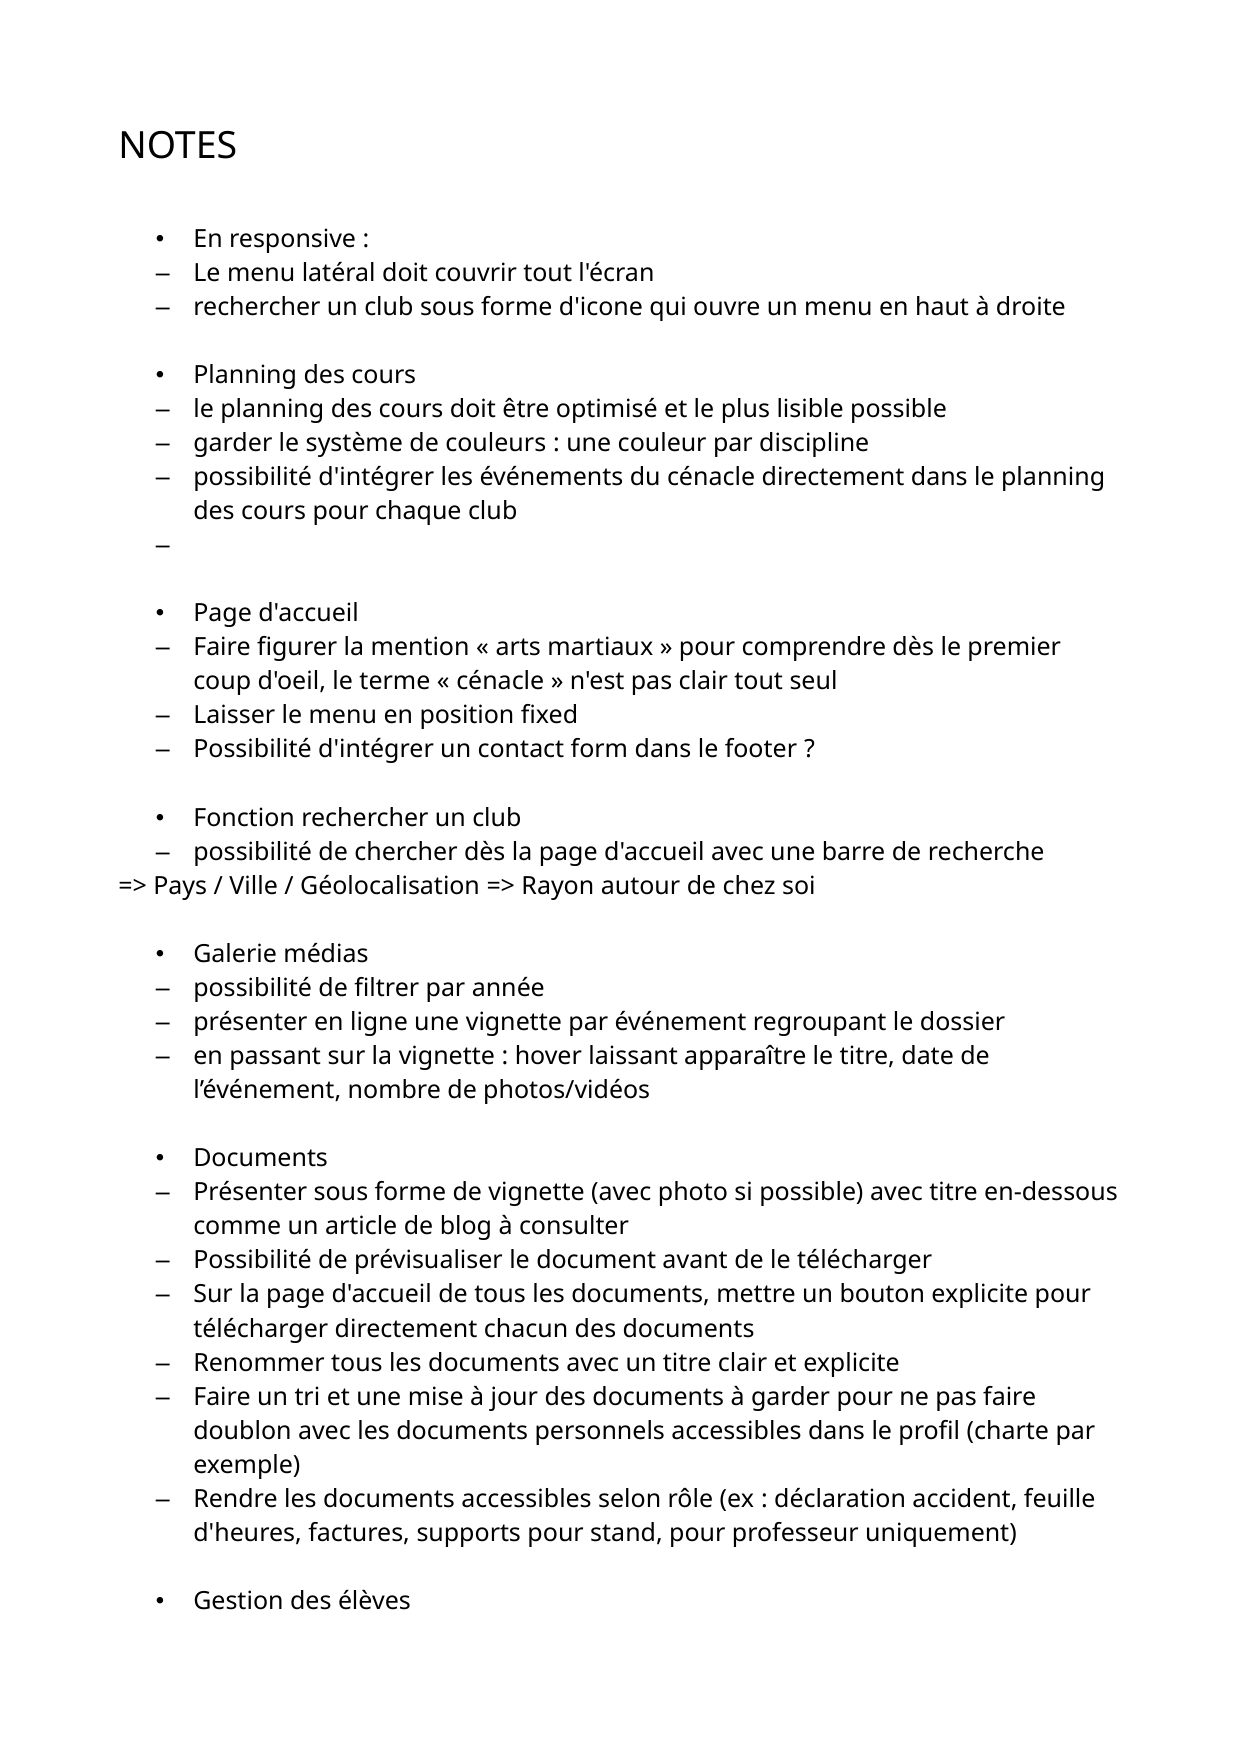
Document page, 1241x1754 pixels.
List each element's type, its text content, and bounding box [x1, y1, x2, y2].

list possibilité de filtrer par année [156, 969, 1122, 1004]
text NOTES [118, 118, 1122, 169]
list Le menu latéral doit couvrir tout l'écran [156, 254, 1122, 288]
list le planning des cours doit être optimisé et le plus lisible possible [156, 391, 1122, 424]
list Faire figurer la mention « arts martiaux » pour comprendre dès le premier coup d'oeil, le terme « cénacle » n'est pas clair tout seul [156, 629, 1122, 697]
text => Pays / Ville / Géolocalisation => Rayon autour de chez soi [118, 867, 1122, 901]
list en passant sur la vignette : hover laissant apparaître le titre, date de l’événement, nombre de photos/vidéos [156, 1038, 1122, 1106]
list garder le système de couleurs : une couleur par discipline [156, 424, 1122, 459]
list En responsive : [156, 220, 1122, 254]
list Gestion des élèves [156, 1583, 1122, 1617]
list rechercher un club sous forme d'icone qui ouvre un menu en haut à droite [156, 288, 1122, 322]
list Renommer tous les documents avec un titre clair et explicite [156, 1344, 1122, 1378]
list Faire un tri et une mise à jour des documents à garder pour ne pas faire doublon avec les documents personnels accessibles dans le profil (charte par exemple) [156, 1378, 1122, 1481]
list Possibilité de prévisualiser le document avant de le télécharger [156, 1242, 1122, 1276]
list Sur la page d'accueil de tous les documents, mettre un bouton explicite pour télécharger directement chacun des documents [156, 1276, 1122, 1344]
list possibilité d'intégrer les événements du cénacle directement dans le planning des cours pour chaque club [156, 459, 1122, 527]
list Planning des cours [156, 356, 1122, 391]
list Laisser le menu en position fixed [156, 697, 1122, 731]
list Galerie médias [156, 936, 1122, 969]
list Rendre les documents accessibles selon rôle (ex : déclaration accident, feuille d'heures, factures, supports pour stand, pour professeur uniquement) [156, 1481, 1122, 1549]
list Page d'accueil [156, 595, 1122, 629]
list possibilité de chercher dès la page d'accueil avec une barre de recherche [156, 833, 1122, 867]
list Fonction rechercher un club [156, 799, 1122, 833]
list Présenter sous forme de vignette (avec photo si possible) avec titre en-dessous comme un article de blog à consulter [156, 1174, 1122, 1242]
list Possibilité d'intégrer un contact form dans le footer ? [156, 731, 1122, 765]
list présenter en ligne une vignette par événement regroupant le dossier [156, 1004, 1122, 1038]
list Documents [156, 1140, 1122, 1174]
